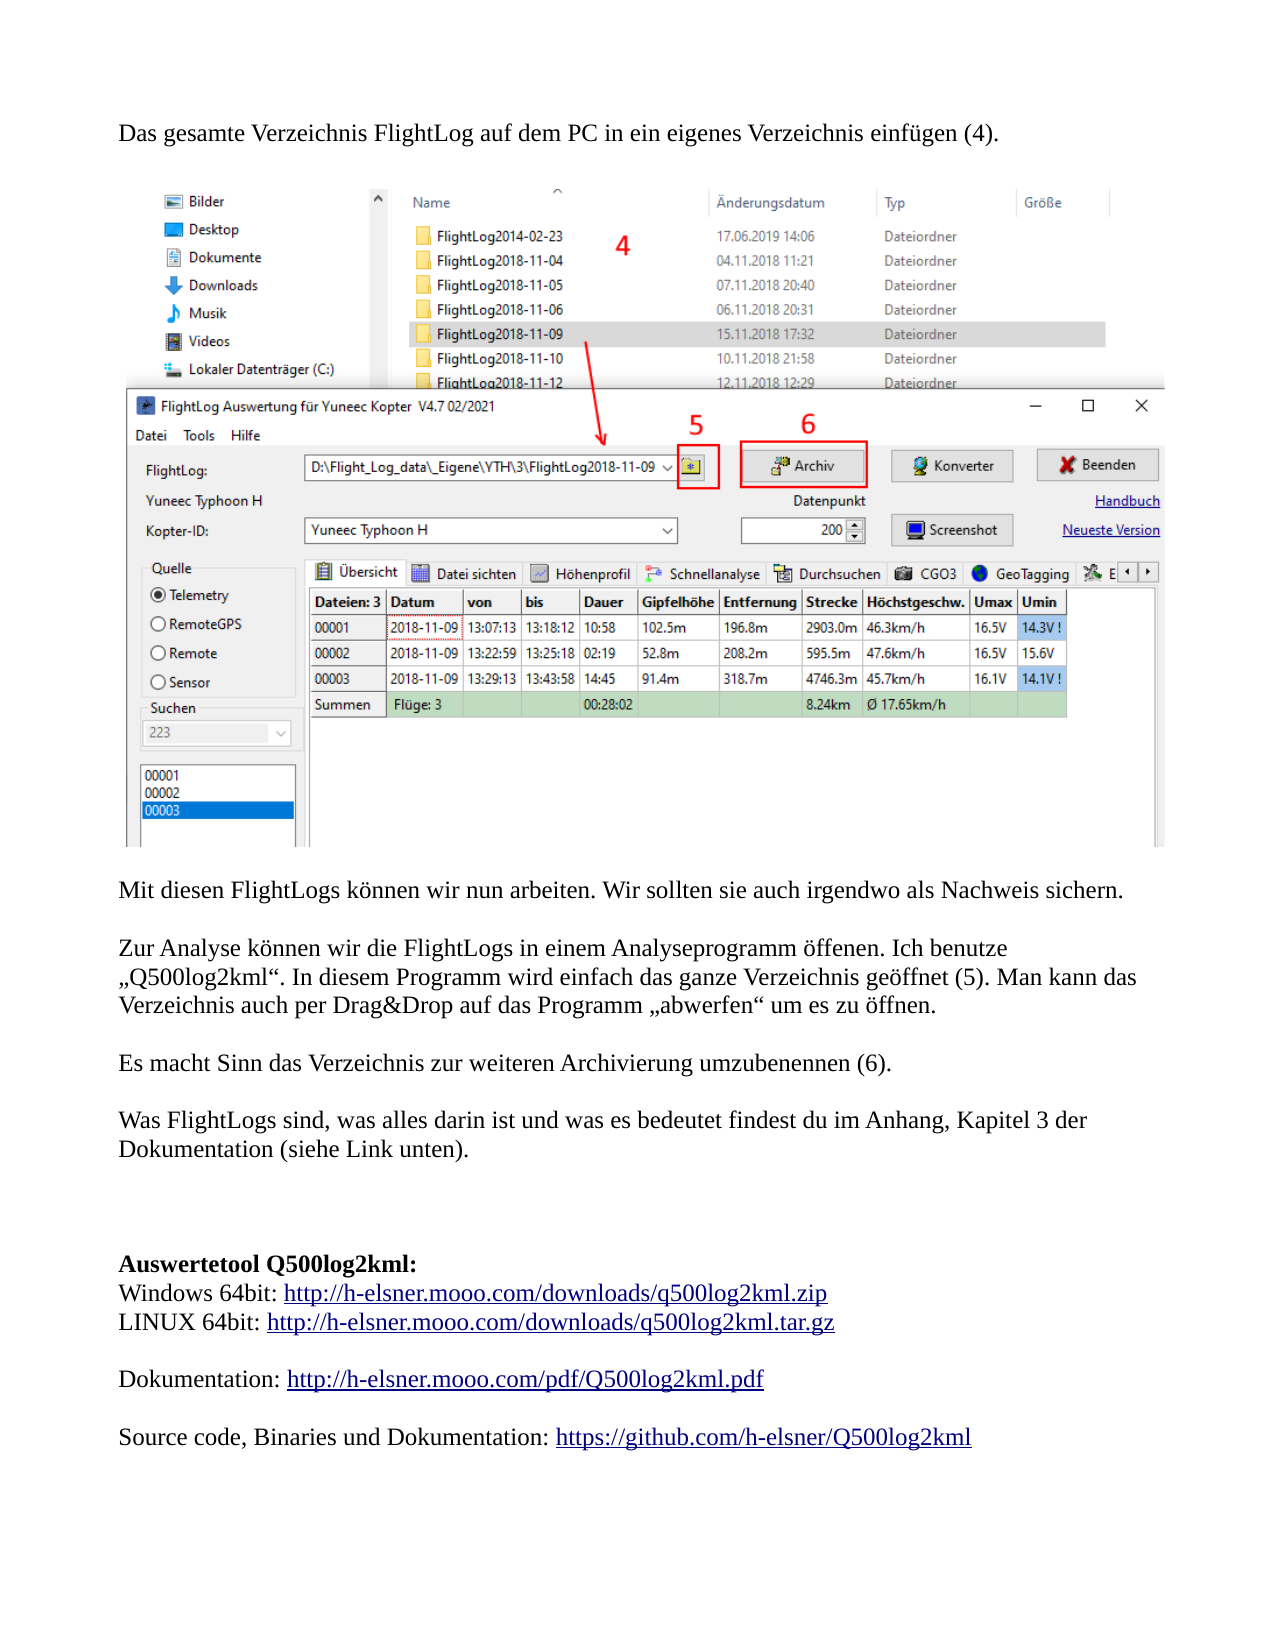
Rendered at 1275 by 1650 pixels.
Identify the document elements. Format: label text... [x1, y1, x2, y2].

text Das gesamte Verzeichnis FlightLog auf dem PC in ein eigenes Verzeichnis einfügen (4). [118, 118, 1157, 147]
text Dokumentation: http://h-elsner.mooo.com/pdf/Q500log2kml.pdf [118, 1364, 1157, 1393]
text Windows 64bit: http://h-elsner.mooo.com/downloads/q500log2kml.zip [118, 1278, 1157, 1307]
picture [126, 189, 1165, 847]
text LINUX 64bit: http://h-elsner.mooo.com/downloads/q500log2kml.tar.gz [118, 1307, 1157, 1336]
text Mit diesen FlightLogs können wir nun arbeiten. Wir sollten sie auch irgendwo als Nachweis sichern. [118, 876, 1157, 904]
text Es macht Sinn das Verzeichnis zur weiteren Archivierung umzubenennen (6). [118, 1048, 1157, 1077]
text Auswertetool Q500log2kml: [118, 1249, 1157, 1278]
text Zur Analyse können wir die FlightLogs in einem Analyseprogramm öffenen. Ich benutze „Q500log2kml“. In diesem Programm wird einfach das ganze Verzeichnis geöffnet (5). Man kann das Verzeichnis auch per Drag&Drop auf das Programm „abwerfen“ um es zu öffnen. [118, 933, 1157, 1019]
text Source code, Binaries und Dokumentation: https://github.com/h-elsner/Q500log2kml [118, 1422, 1157, 1451]
text Was FlightLogs sind, was alles darin ist und was es bedeutet findest du im Anhang, Kapitel 3 der Dokumentation (siehe Link unten). [118, 1106, 1157, 1163]
